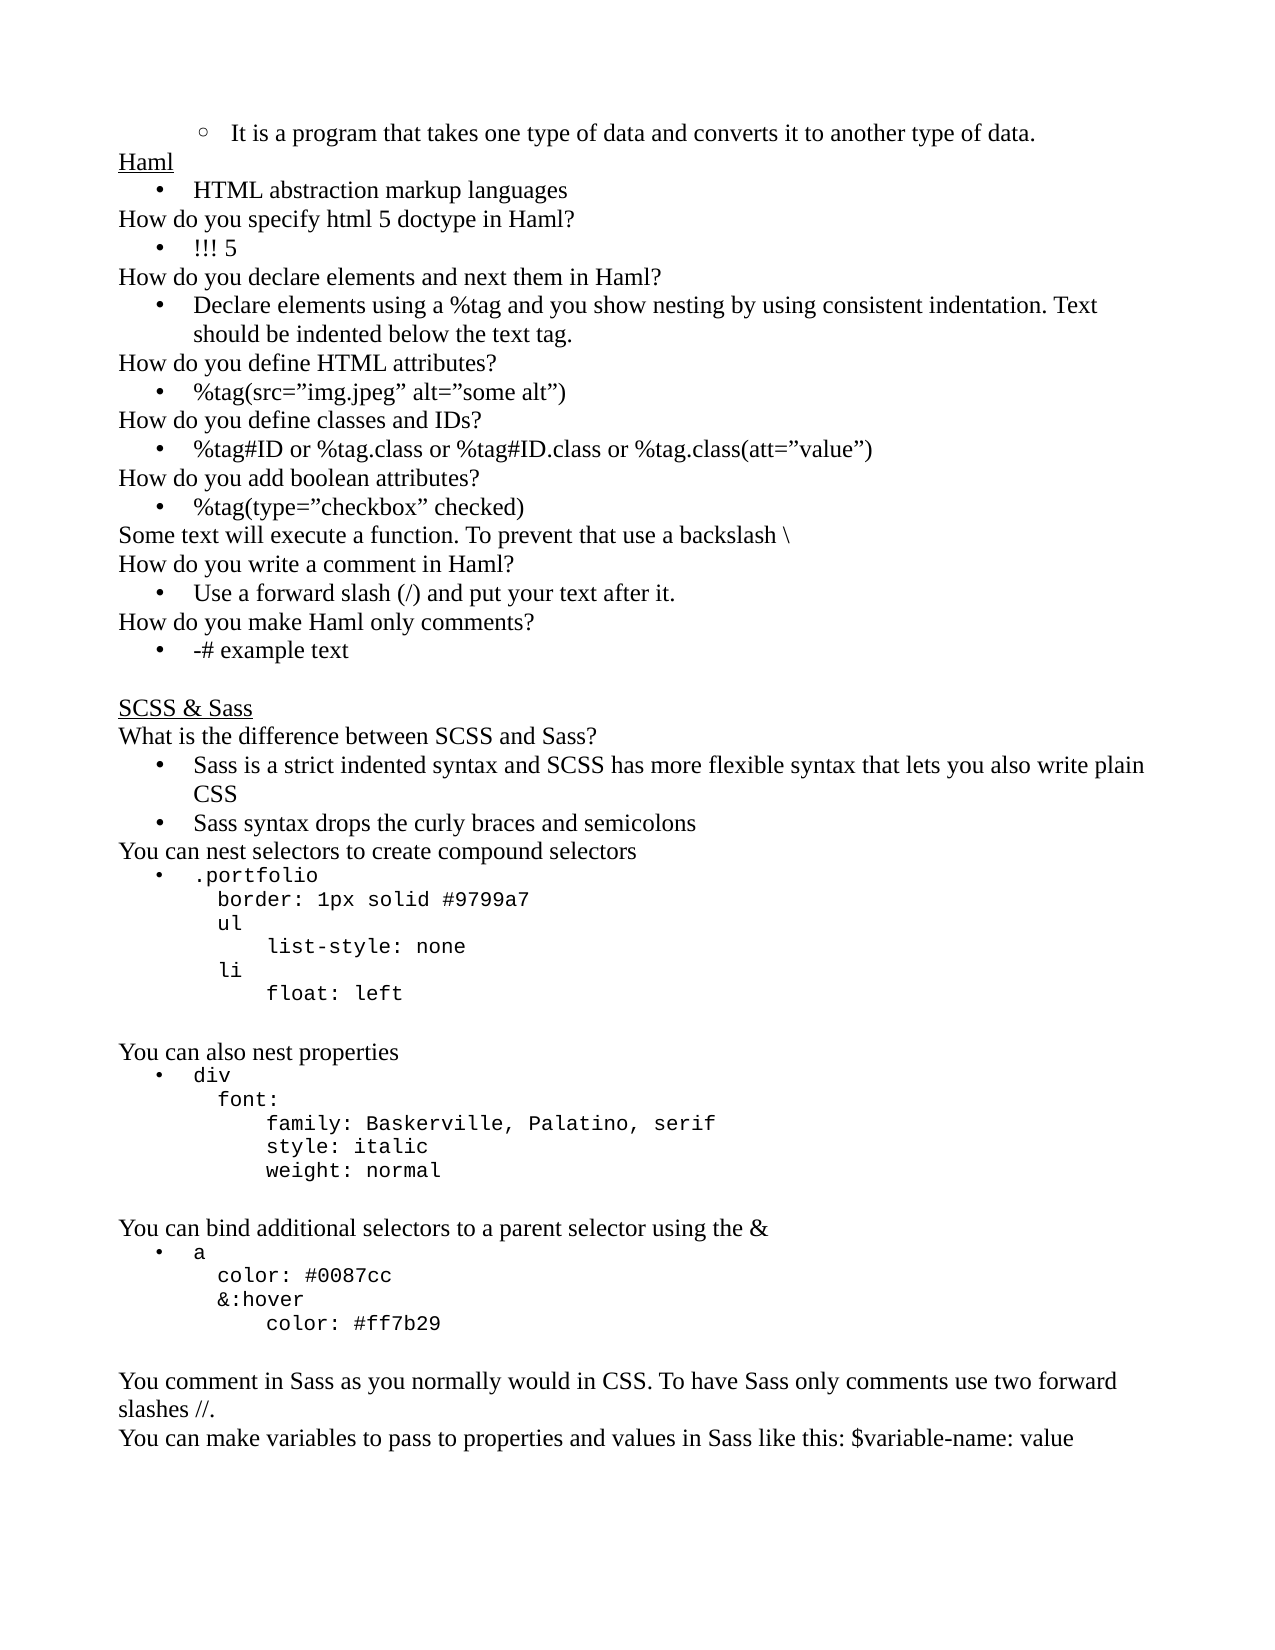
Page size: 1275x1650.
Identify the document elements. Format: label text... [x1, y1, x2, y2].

list %tag(type=”checkbox” checked) [156, 492, 1157, 521]
text border: 1px solid #9799a7 [118, 889, 1157, 912]
list !!! 5 [156, 233, 1157, 262]
list -# example text [156, 636, 1157, 664]
text How do you define classes and IDs? [118, 406, 1157, 434]
list Sass syntax drops the curly braces and semicolons [156, 808, 1157, 836]
text You can bind additional selectors to a parent selector using the & [118, 1213, 1157, 1242]
text You can nest selectors to create compound selectors [118, 836, 1157, 865]
text How do you define HTML attributes? [118, 348, 1157, 377]
text Some text will execute a function. To prevent that use a backslash \ [118, 521, 1157, 549]
text How do you make Haml only comments? [118, 607, 1157, 636]
text list-style: none [118, 936, 1157, 960]
list a [156, 1242, 1157, 1265]
text You comment in Sass as you normally would in CSS. To have Sass only comments use two forward slashes //. [118, 1366, 1157, 1423]
text weight: normal [118, 1160, 1157, 1183]
text How do you write a comment in Haml? [118, 549, 1157, 578]
text float: left [118, 983, 1157, 1007]
list div [156, 1065, 1157, 1089]
list %tag#ID or %tag.class or %tag#ID.class or %tag.class(att=”value”) [156, 434, 1157, 463]
list You can also nest properties [118, 1037, 1157, 1065]
list .portfolio [156, 865, 1157, 889]
text color: #ff7b29 [118, 1313, 1157, 1336]
list %tag(src=”img.jpeg” alt=”some alt”) [156, 377, 1157, 406]
text style: italic [118, 1136, 1157, 1160]
text &:hover [118, 1289, 1157, 1313]
list It is a program that takes one type of data and converts it to another type of data. [193, 118, 1157, 147]
text You can make variables to pass to properties and values in Sass like this: $variable-name: value [118, 1423, 1157, 1452]
text Haml [118, 147, 1157, 176]
text font: [118, 1089, 1157, 1113]
list HTML abstraction markup languages [156, 176, 1157, 204]
text How do you declare elements and next them in Haml? [118, 262, 1157, 291]
text color: #0087cc [118, 1265, 1157, 1289]
text How do you specify html 5 doctype in Haml? [118, 204, 1157, 233]
list Declare elements using a %tag and you show nesting by using consistent indentation. Text should be indented below the text tag. [156, 291, 1157, 348]
text family: Baskerville, Palatino, serif [118, 1113, 1157, 1136]
text What is the difference between SCSS and Sass? [118, 721, 1157, 750]
text li [118, 960, 1157, 983]
text How do you add boolean attributes? [118, 463, 1157, 492]
text SCSS & Sass [118, 693, 1157, 721]
text ul [118, 912, 1157, 936]
list Sass is a strict indented syntax and SCSS has more flexible syntax that lets you also write plain CSS [156, 750, 1157, 808]
list Use a forward slash (/) and put your text after it. [156, 578, 1157, 607]
